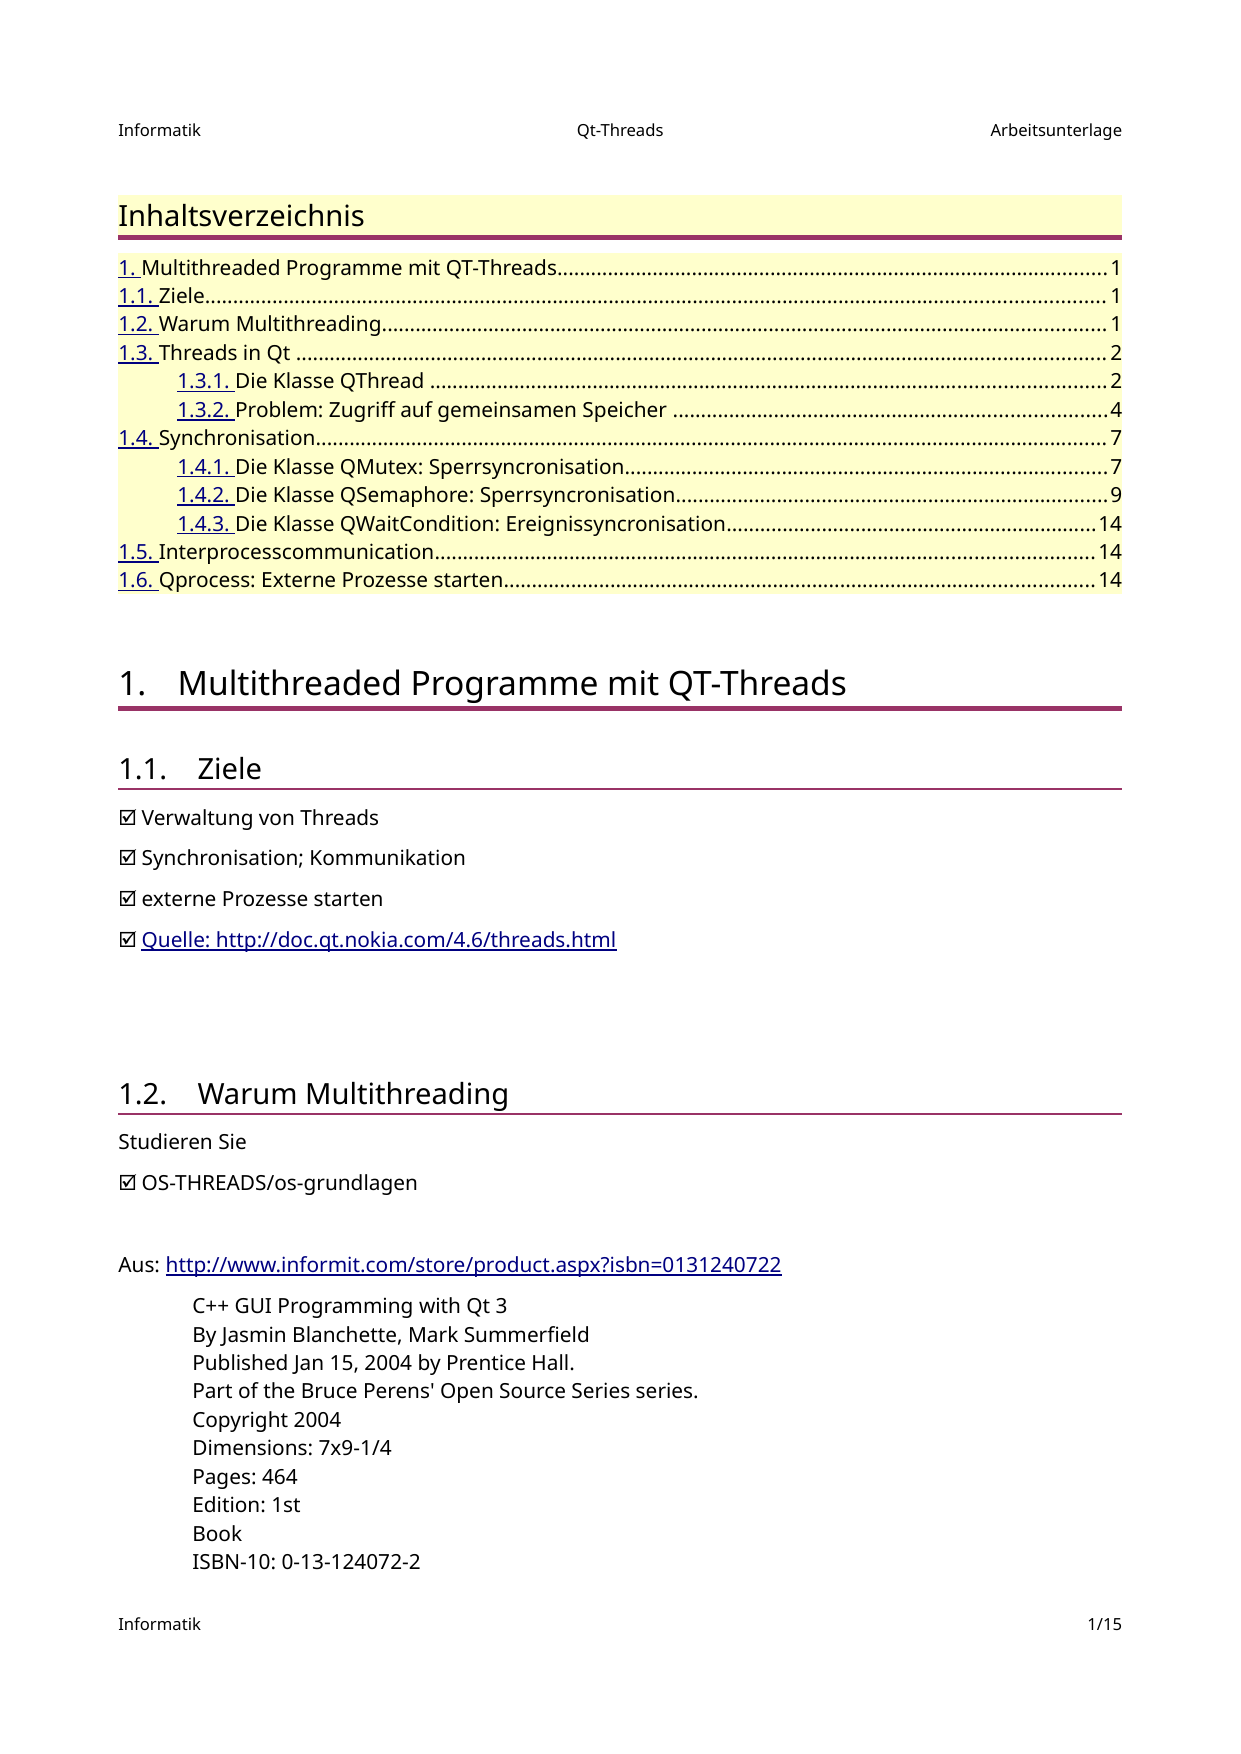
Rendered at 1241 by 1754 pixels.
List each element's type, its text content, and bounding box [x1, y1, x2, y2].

subtitle Multithreaded Programme mit QT-Threads [118, 660, 1122, 706]
list Synchronisation; Kommunikation [118, 843, 1122, 872]
text Pages: 464 [192, 1462, 1122, 1490]
subtitle Ziele [118, 748, 1122, 788]
text 1.4.2. Die Klasse QSemaphore: Sperrsyncronisation 9 [177, 480, 1122, 509]
text 1.3.2. Problem: Zugriff auf gemeinsamen Speicher 4 [177, 395, 1122, 423]
text Edition: 1st [192, 1490, 1122, 1519]
subtitle Warum Multithreading [118, 1073, 1122, 1113]
text ISBN-10: 0-13-124072-2 [192, 1547, 1122, 1576]
text Book [192, 1519, 1122, 1547]
list Quelle: http://doc.qt.nokia.com/4.6/threads.html [118, 925, 1122, 954]
text 1.6. Qprocess: Externe Prozesse starten 14 [118, 566, 1122, 594]
list OS-THREADS/os-grundlagen [118, 1168, 1122, 1197]
text Studieren Sie [118, 1127, 1122, 1156]
text 1.5. Interprocesscommunication 14 [118, 537, 1122, 566]
text Published Jan 15, 2004 by Prentice Hall. Part of the Bruce Perens' Open Source Series series. [192, 1348, 1122, 1405]
text Dimensions: 7x9-1/4 [192, 1433, 1122, 1462]
list Verwaltung von Threads [118, 803, 1122, 831]
text Aus: http://www.informit.com/store/product.aspx?isbn=0131240722 [118, 1250, 1122, 1279]
text Copyright 2004 [192, 1405, 1122, 1433]
list externe Prozesse starten [118, 884, 1122, 913]
text 1.4.1. Die Klasse QMutex: Sperrsyncronisation 7 [177, 452, 1122, 480]
text 1.4.3. Die Klasse QWaitCondition: Ereignissyncronisation 14 [177, 509, 1122, 537]
text 1.4. Synchronisation 7 [118, 423, 1122, 452]
text 1. Multithreaded Programme mit QT-Threads 1 [118, 253, 1122, 281]
text C++ GUI Programming with Qt 3 [192, 1291, 1122, 1320]
text 1.2. Warum Multithreading 1 [118, 309, 1122, 338]
subtitle Inhaltsverzeichnis [118, 195, 1122, 235]
text 1.1. Ziele 1 [118, 281, 1122, 309]
text 1.3.1. Die Klasse QThread 2 [177, 366, 1122, 395]
text 1.3. Threads in Qt 2 [118, 338, 1122, 366]
text By Jasmin Blanchette, Mark Summerfield [192, 1320, 1122, 1348]
